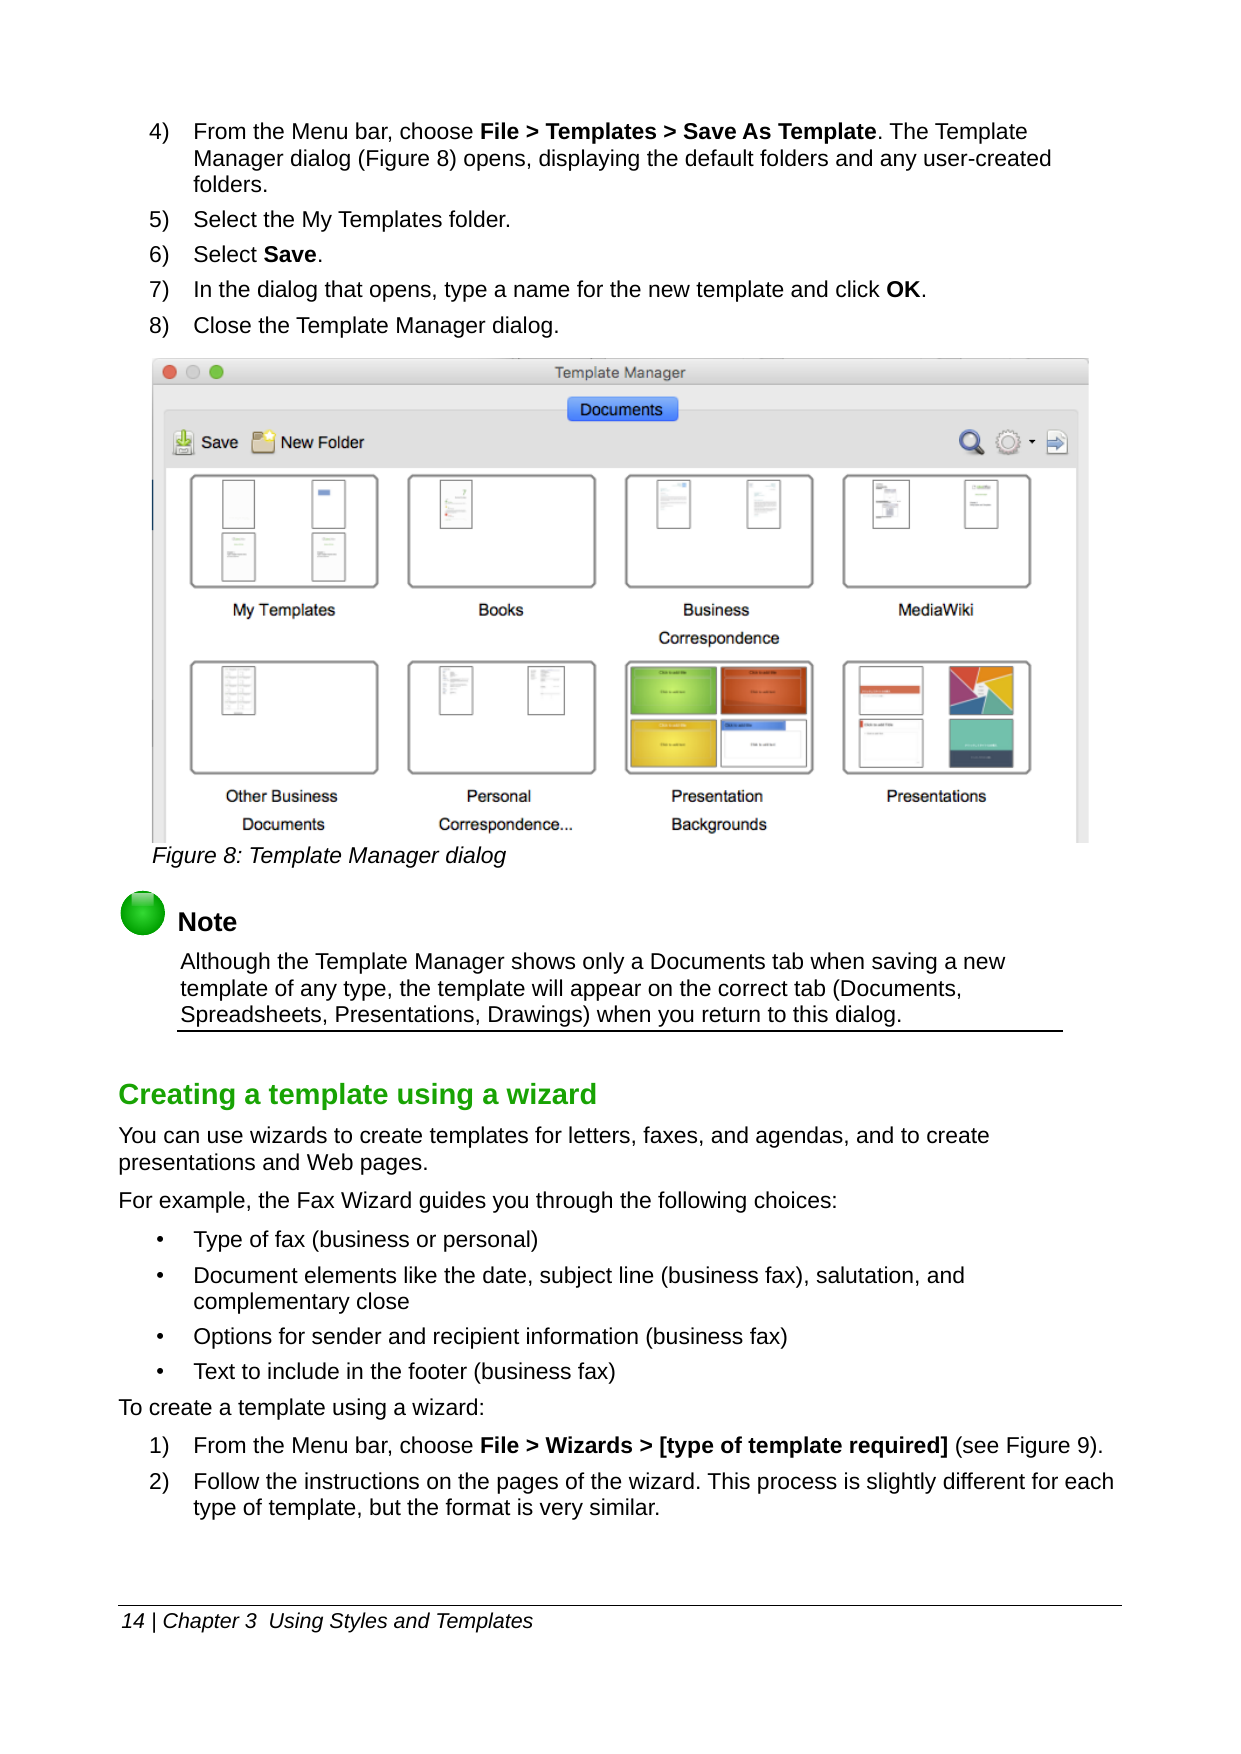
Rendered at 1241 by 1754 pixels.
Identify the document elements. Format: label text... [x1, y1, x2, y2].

text For example, the Fax Wizard guides you through the following choices: [118, 1187, 1122, 1214]
text To create a template using a wizard: [118, 1393, 1122, 1420]
list From the Menu bar, choose File > Wizards > [type of template required] (see Figure 9). [169, 1432, 1122, 1459]
text You can use wizards to create templates for letters, faxes, and agendas, and to create presentations and Web pages. [118, 1122, 1122, 1175]
subtitle Note [118, 888, 1122, 938]
list Close the Template Manager dialog. [169, 312, 1122, 338]
list In the dialog that opens, type a name for the new template and click OK. [169, 276, 1122, 303]
text Although the Template Manager shows only a Documents tab when saving a new template of any type, the template will appear on the correct tab (Documents, Spreadsheets, Presentations, Drawings) when you return to this dialog. [177, 945, 1063, 1030]
list Select Save. [169, 241, 1122, 268]
list Follow the instructions on the pages of the wizard. This process is slightly different for each type of template, but the format is very similar. [169, 1468, 1122, 1520]
list Document elements like the date, subject line (business fax), salutation, and complementary close [156, 1262, 1122, 1314]
list From the Menu bar, choose File > Templates > Save As Template. The Template Manager dialog (Figure 8) opens, displaying the default folders and any user-created folders. [169, 118, 1122, 197]
text Figure 8: Template Manager dialog [152, 843, 1088, 869]
picture [151, 358, 1089, 843]
list Select the My Templates folder. [169, 206, 1122, 232]
list Type of fax (business or personal) [156, 1226, 1122, 1253]
subtitle Creating a template using a wizard [118, 1077, 1122, 1111]
list Text to include in the footer (business fax) [156, 1358, 1122, 1385]
list Options for sender and recipient information (business fax) [156, 1323, 1122, 1349]
